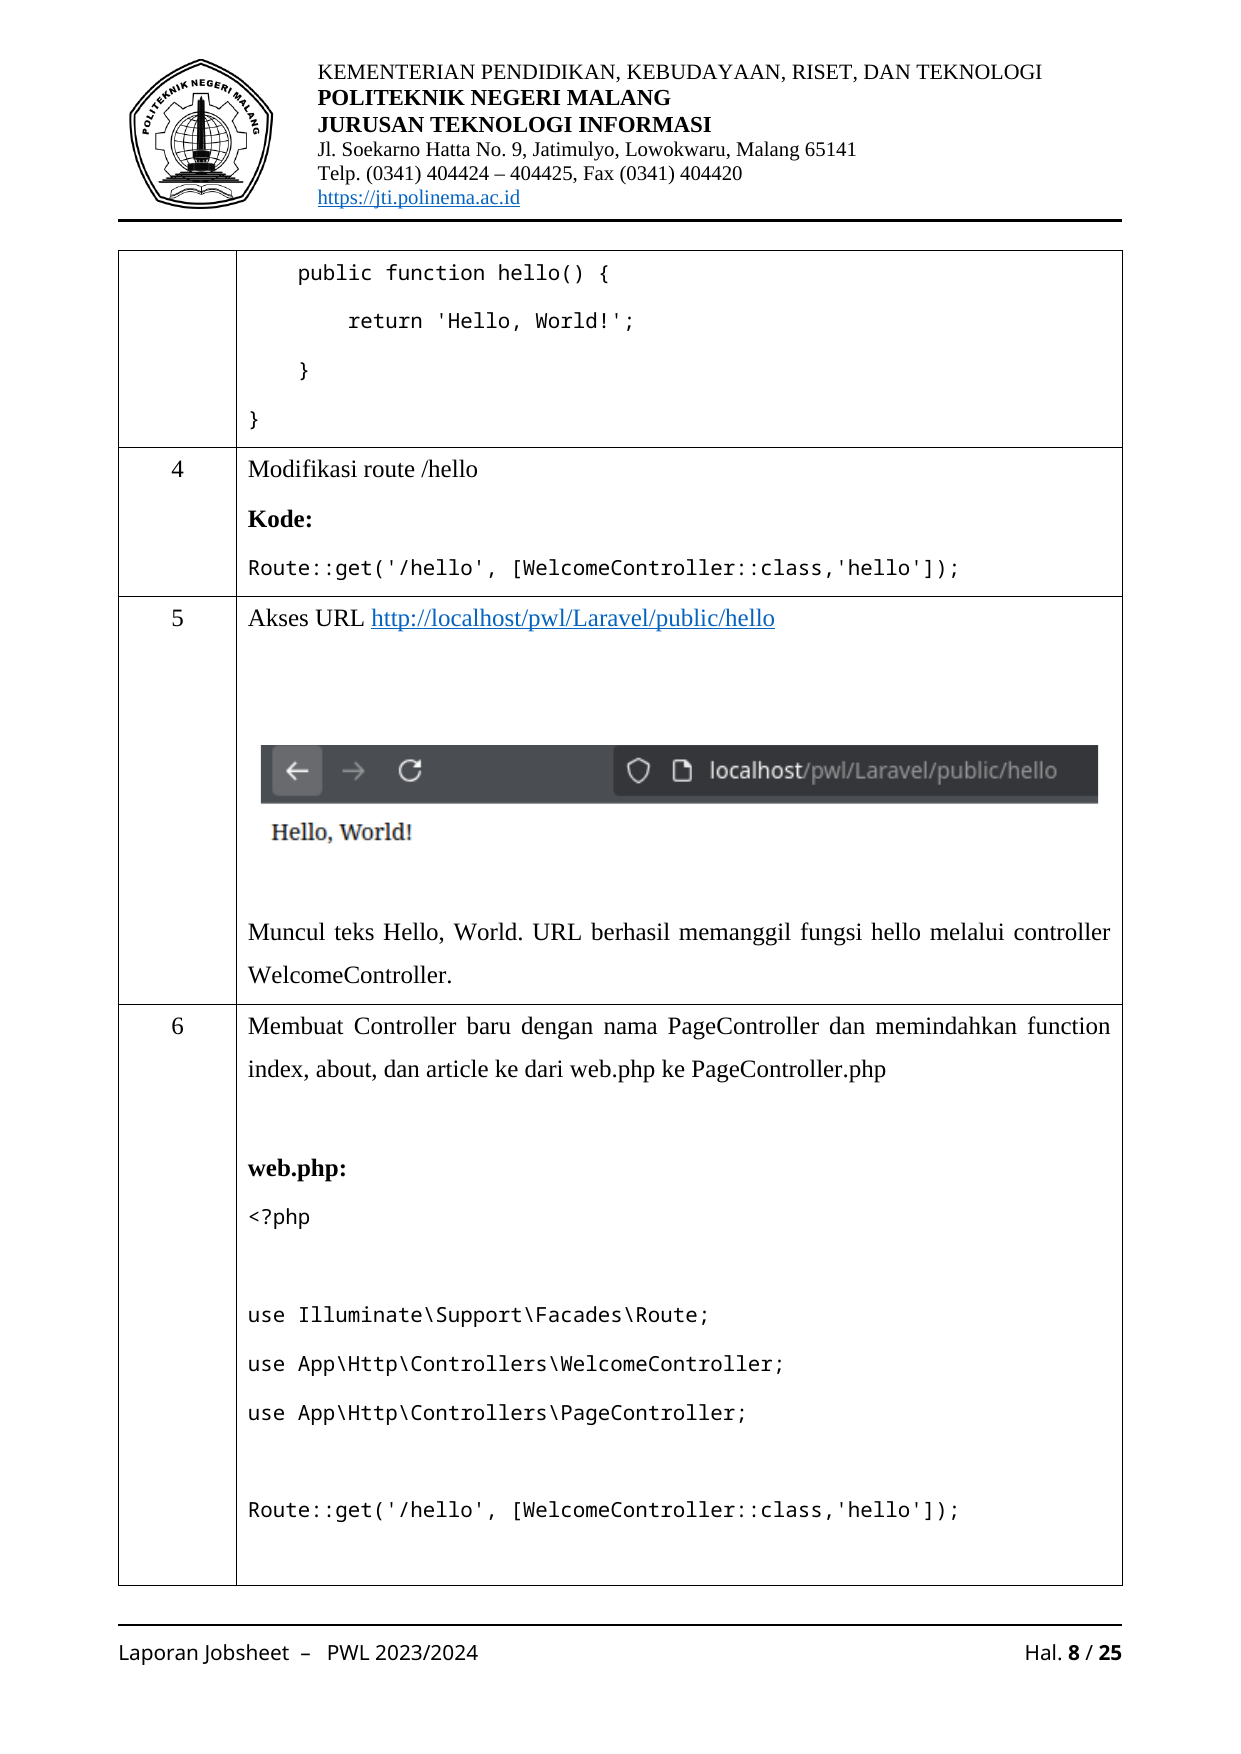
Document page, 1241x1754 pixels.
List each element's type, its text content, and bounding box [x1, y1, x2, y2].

table_cell 5 [119, 597, 236, 1004]
table_cell 4 [119, 448, 236, 596]
table_cell Membuat Controller baru dengan nama PageController dan memindahkan function index, about, dan article ke dari web.php ke PageController.php web.php: <?php use Illuminate\Support\Facades\Route; use App\Http\Controllers\WelcomeController; use App\Http\Controllers\PageController; Route::get('/hello', [WelcomeController::class,'hello']); [237, 1005, 1122, 1584]
table_cell Akses URL http://localhost/pwl/Laravel/public/hello Muncul teks Hello, World. URL berhasil memanggil fungsi hello melalui controller WelcomeController. [237, 597, 1122, 1004]
table_cell Modifikasi route /hello Kode: Route::get('/hello', [WelcomeController::class,'hello']); [237, 448, 1122, 596]
picture [129, 59, 275, 209]
table_cell [119, 251, 236, 447]
table_cell public function hello() { return 'Hello, World!'; } } [237, 251, 1122, 447]
table_cell 6 [119, 1005, 236, 1584]
picture [260, 745, 1099, 883]
